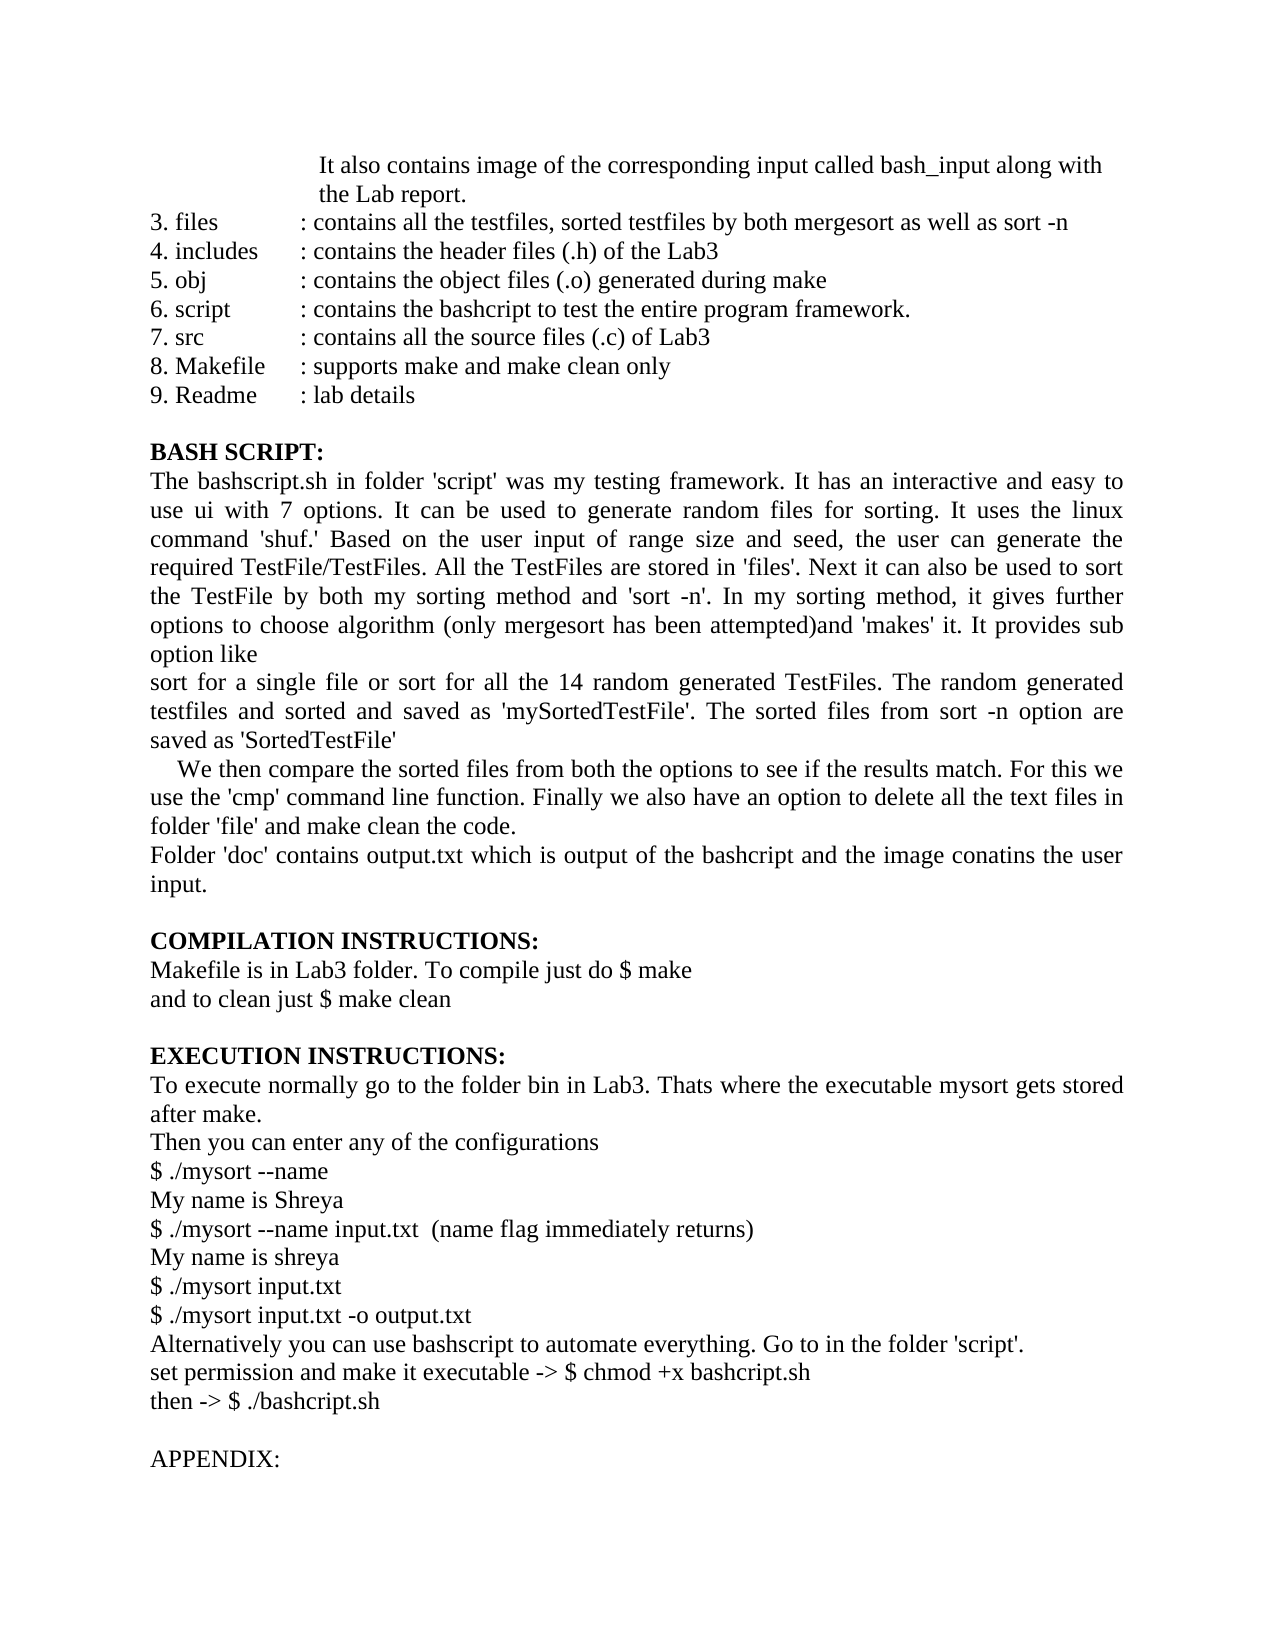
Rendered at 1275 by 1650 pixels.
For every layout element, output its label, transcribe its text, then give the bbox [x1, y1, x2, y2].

text COMPILATION INSTRUCTIONS: [150, 926, 1125, 955]
text Folder 'doc' contains output.txt which is output of the bashcript and the image conatins the user input. [150, 840, 1125, 897]
text 8. Makefile : supports make and make clean only [150, 351, 1125, 380]
text The bashscript.sh in folder 'script' was my testing framework. It has an interactive and easy to use ui with 7 options. It can be used to generate random files for sorting. It uses the linux command 'shuf.' Based on the user input of range size and seed, the user can generate the required TestFile/TestFiles. All the TestFiles are stored in 'files'. Next it can also be used to sort the TestFile by both my sorting method and 'sort -n'. In my sorting method, it gives further options to choose algorithm (only mergesort has been attempted)and 'makes' it. It provides sub option like [150, 466, 1125, 667]
text BASH SCRIPT: [150, 437, 1125, 466]
text $ ./mysort input.txt -o output.txt [150, 1300, 1125, 1329]
text $ ./mysort input.txt [150, 1271, 1125, 1300]
text To execute normally go to the folder bin in Lab3. Thats where the executable mysort gets stored after make. [150, 1070, 1125, 1127]
text $ ./mysort --name input.txt (name flag immediately returns) [150, 1214, 1125, 1242]
text Makefile is in Lab3 folder. To compile just do $ make [150, 955, 1125, 984]
text We then compare the sorted files from both the options to see if the results match. For this we use the 'cmp' command line function. Finally we also have an option to delete all the text files in folder 'file' and make clean the code. [150, 754, 1125, 840]
text Alternatively you can use bashscript to automate everything. Go to in the folder 'script'. [150, 1329, 1125, 1357]
text 6. script : contains the bashcript to test the entire program framework. [150, 294, 1125, 322]
text 9. Readme : lab details [150, 380, 1125, 409]
text sort for a single file or sort for all the 14 random generated TestFiles. The random generated testfiles and sorted and saved as 'mySortedTestFile'. The sorted files from sort -n option are saved as 'SortedTestFile' [150, 667, 1125, 754]
text APPENDIX: [150, 1444, 1125, 1472]
text Then you can enter any of the configurations [150, 1127, 1125, 1156]
text set permission and make it executable -> $ chmod +x bashcript.sh [150, 1357, 1125, 1386]
text then -> $ ./bashcript.sh [150, 1386, 1125, 1415]
text EXECUTION INSTRUCTIONS: [150, 1041, 1125, 1070]
text 3. files : contains all the testfiles, sorted testfiles by both mergesort as well as sort -n [150, 207, 1125, 236]
text It also contains image of the corresponding input called bash_input along with the Lab report. [319, 150, 1125, 207]
text 5. obj : contains the object files (.o) generated during make [150, 265, 1125, 294]
text $ ./mysort --name [150, 1156, 1125, 1185]
text 7. src : contains all the source files (.c) of Lab3 [150, 322, 1125, 351]
text and to clean just $ make clean [150, 984, 1125, 1012]
text My name is Shreya [150, 1185, 1125, 1214]
text My name is shreya [150, 1242, 1125, 1271]
text 4. includes : contains the header files (.h) of the Lab3 [150, 236, 1125, 265]
